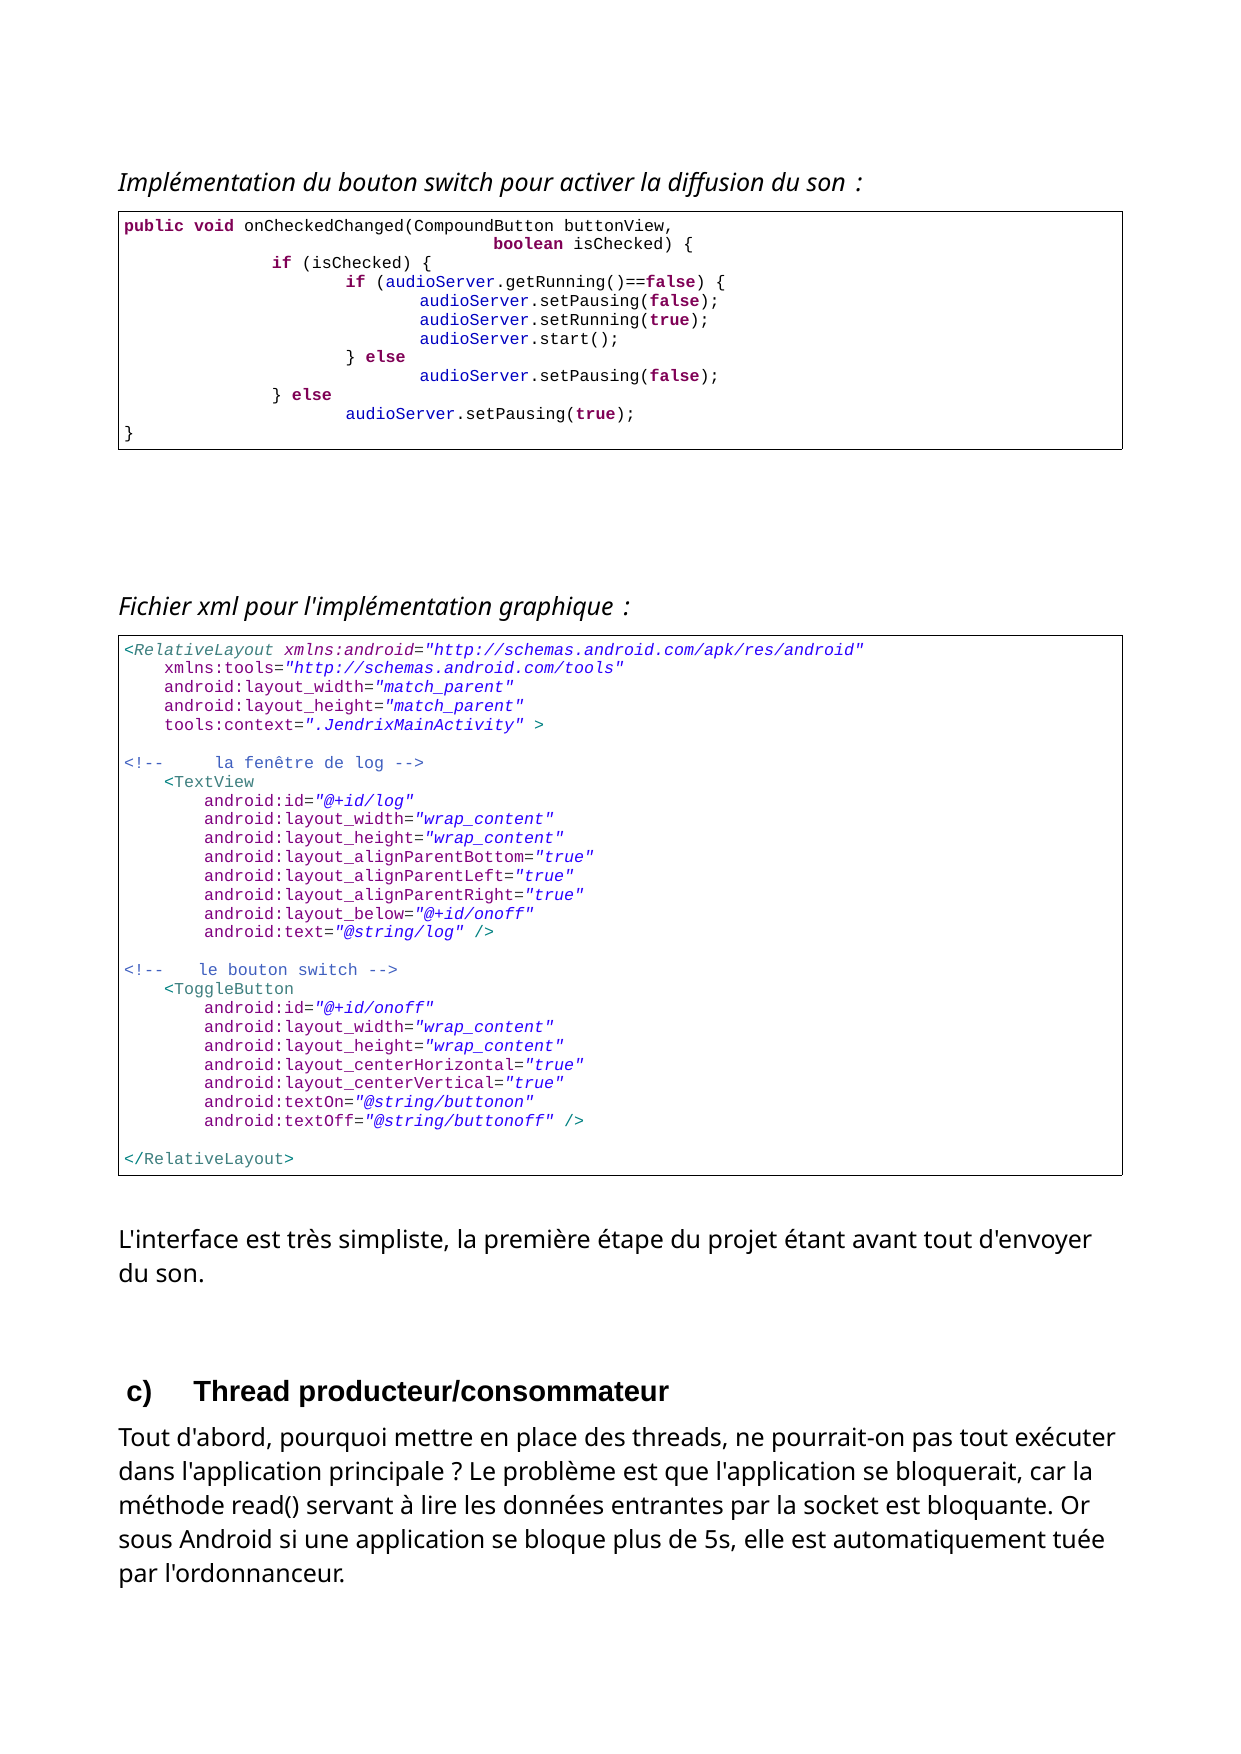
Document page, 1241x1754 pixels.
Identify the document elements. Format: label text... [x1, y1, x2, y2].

table_header <RelativeLayout xmlns:android="http://schemas.android.com/apk/res/android" xmlns:tools="http://schemas.android.com/tools" android:layout_width="match_parent" android:layout_height="match_parent" tools:context=".JendrixMainActivity" > <!-- la fenêtre de log --> <TextView android:id="@+id/log" android:layout_width="wrap_content" android:layout_height="wrap_content" android:layout_alignParentBottom="true" android:layout_alignParentLeft="true" android:layout_alignParentRight="true" android:layout_below="@+id/onoff" android:text="@string/log" /> <!-- le bouton switch --> <ToggleButton android:id="@+id/onoff" android:layout_width="wrap_content" android:layout_height="wrap_content" android:layout_centerHorizontal="true" android:layout_centerVertical="true" android:textOn="@string/buttonon" android:textOff="@string/buttonoff" /> </RelativeLayout> [119, 636, 1122, 1175]
text Implémentation du bouton switch pour activer la diffusion du son : [118, 165, 1122, 199]
text Tout d'abord, pourquoi mettre en place des threads, ne pourrait-on pas tout exécuter dans l'application principale ? Le problème est que l'application se bloquerait, car la méthode read() servant à lire les données entrantes par la socket est bloquante. Or sous Android si une application se bloque plus de 5s, elle est automatiquement tuée par l'ordonnanceur. [118, 1420, 1122, 1590]
table_header public void onCheckedChanged(CompoundButton buttonView, boolean isChecked) { if (isChecked) { if (audioServer.getRunning()==false) { audioServer.setPausing(false); audioServer.setRunning(true); audioServer.start(); } else audioServer.setPausing(false); } else audioServer.setPausing(true); } [119, 212, 1122, 449]
text L'interface est très simpliste, la première étape du projet étant avant tout d'envoyer du son. [118, 1222, 1122, 1290]
subtitle Thread producteur/consommateur [118, 1374, 1122, 1407]
text Fichier xml pour l'implémentation graphique : [118, 589, 1122, 623]
